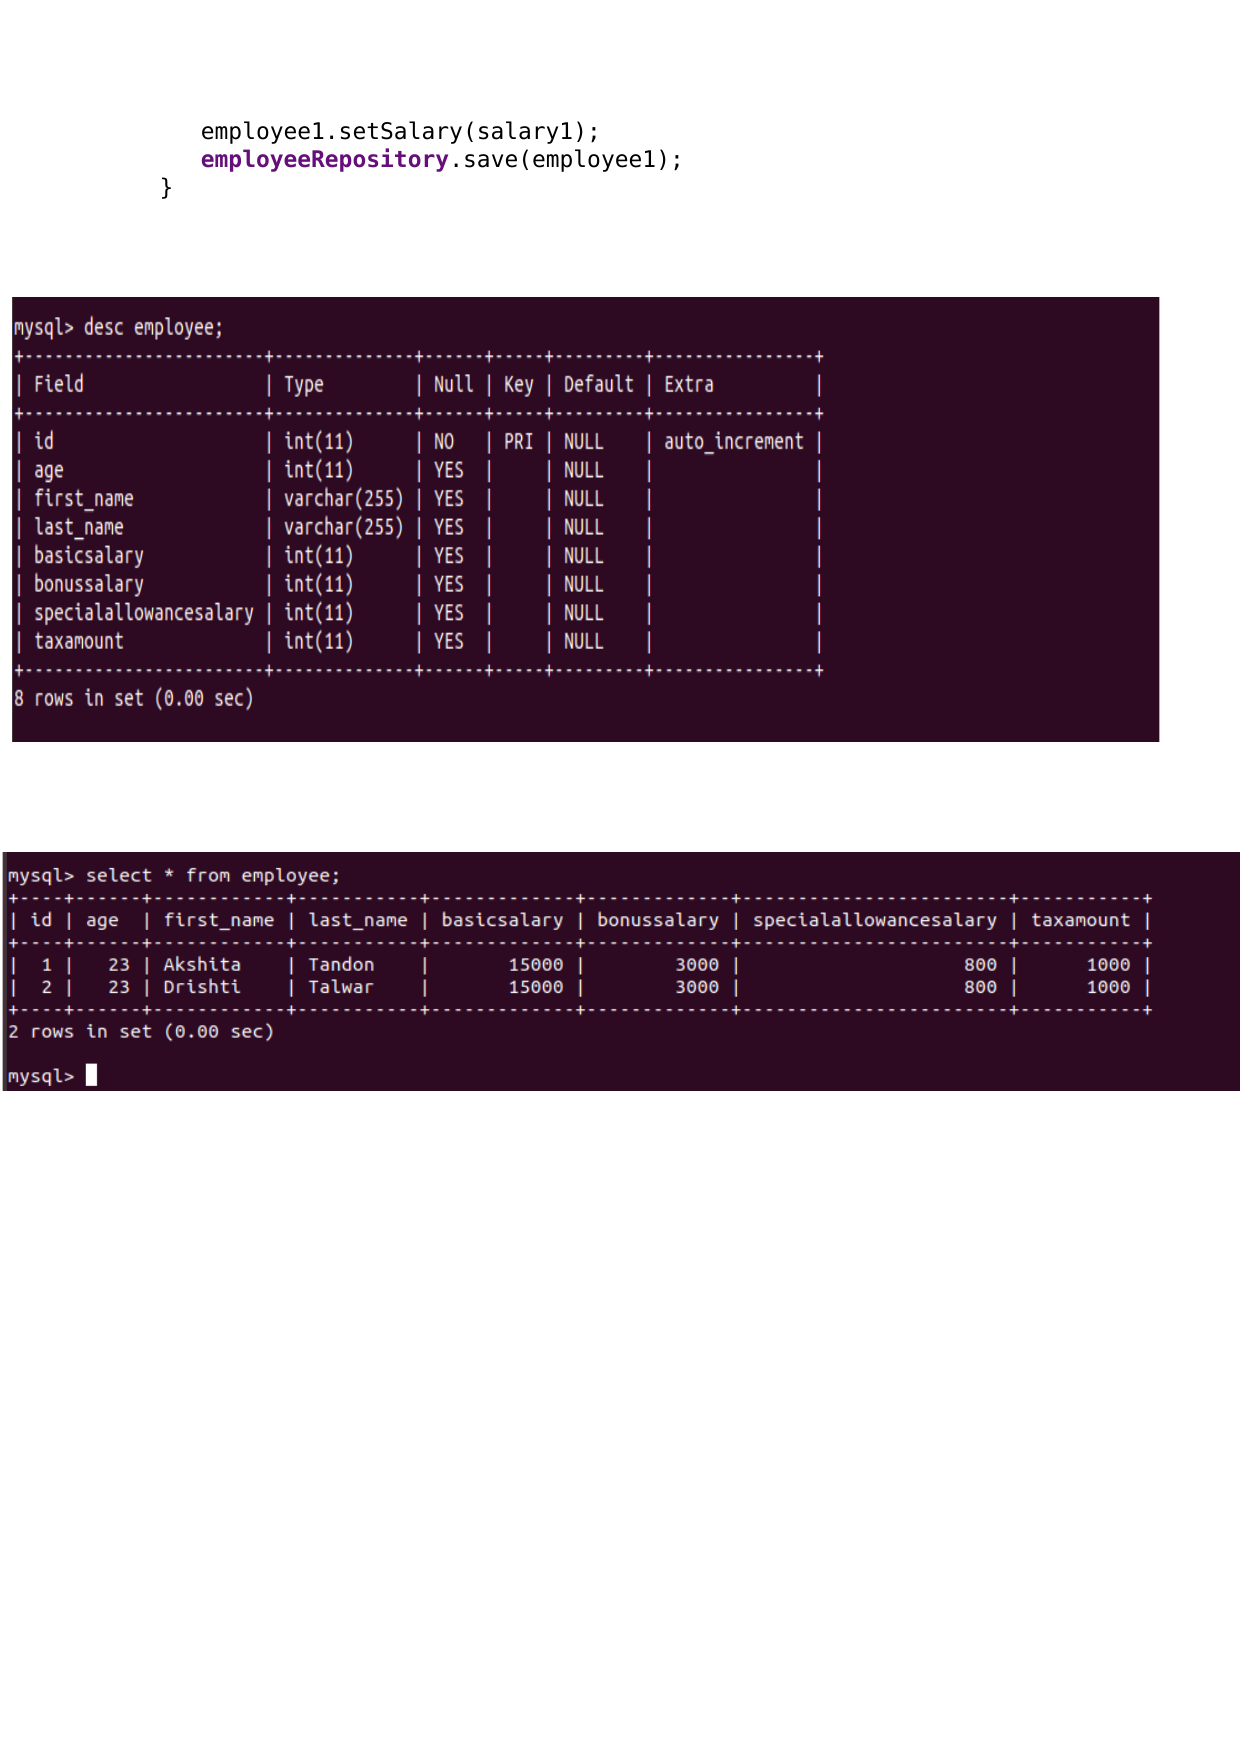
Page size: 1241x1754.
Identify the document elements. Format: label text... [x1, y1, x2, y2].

text employeeRepository.save(employee1); [118, 146, 1122, 174]
picture [12, 297, 1160, 742]
text } [118, 174, 1122, 202]
picture [2, 852, 1240, 1091]
text employee1.setSalary(salary1); [118, 118, 1122, 146]
